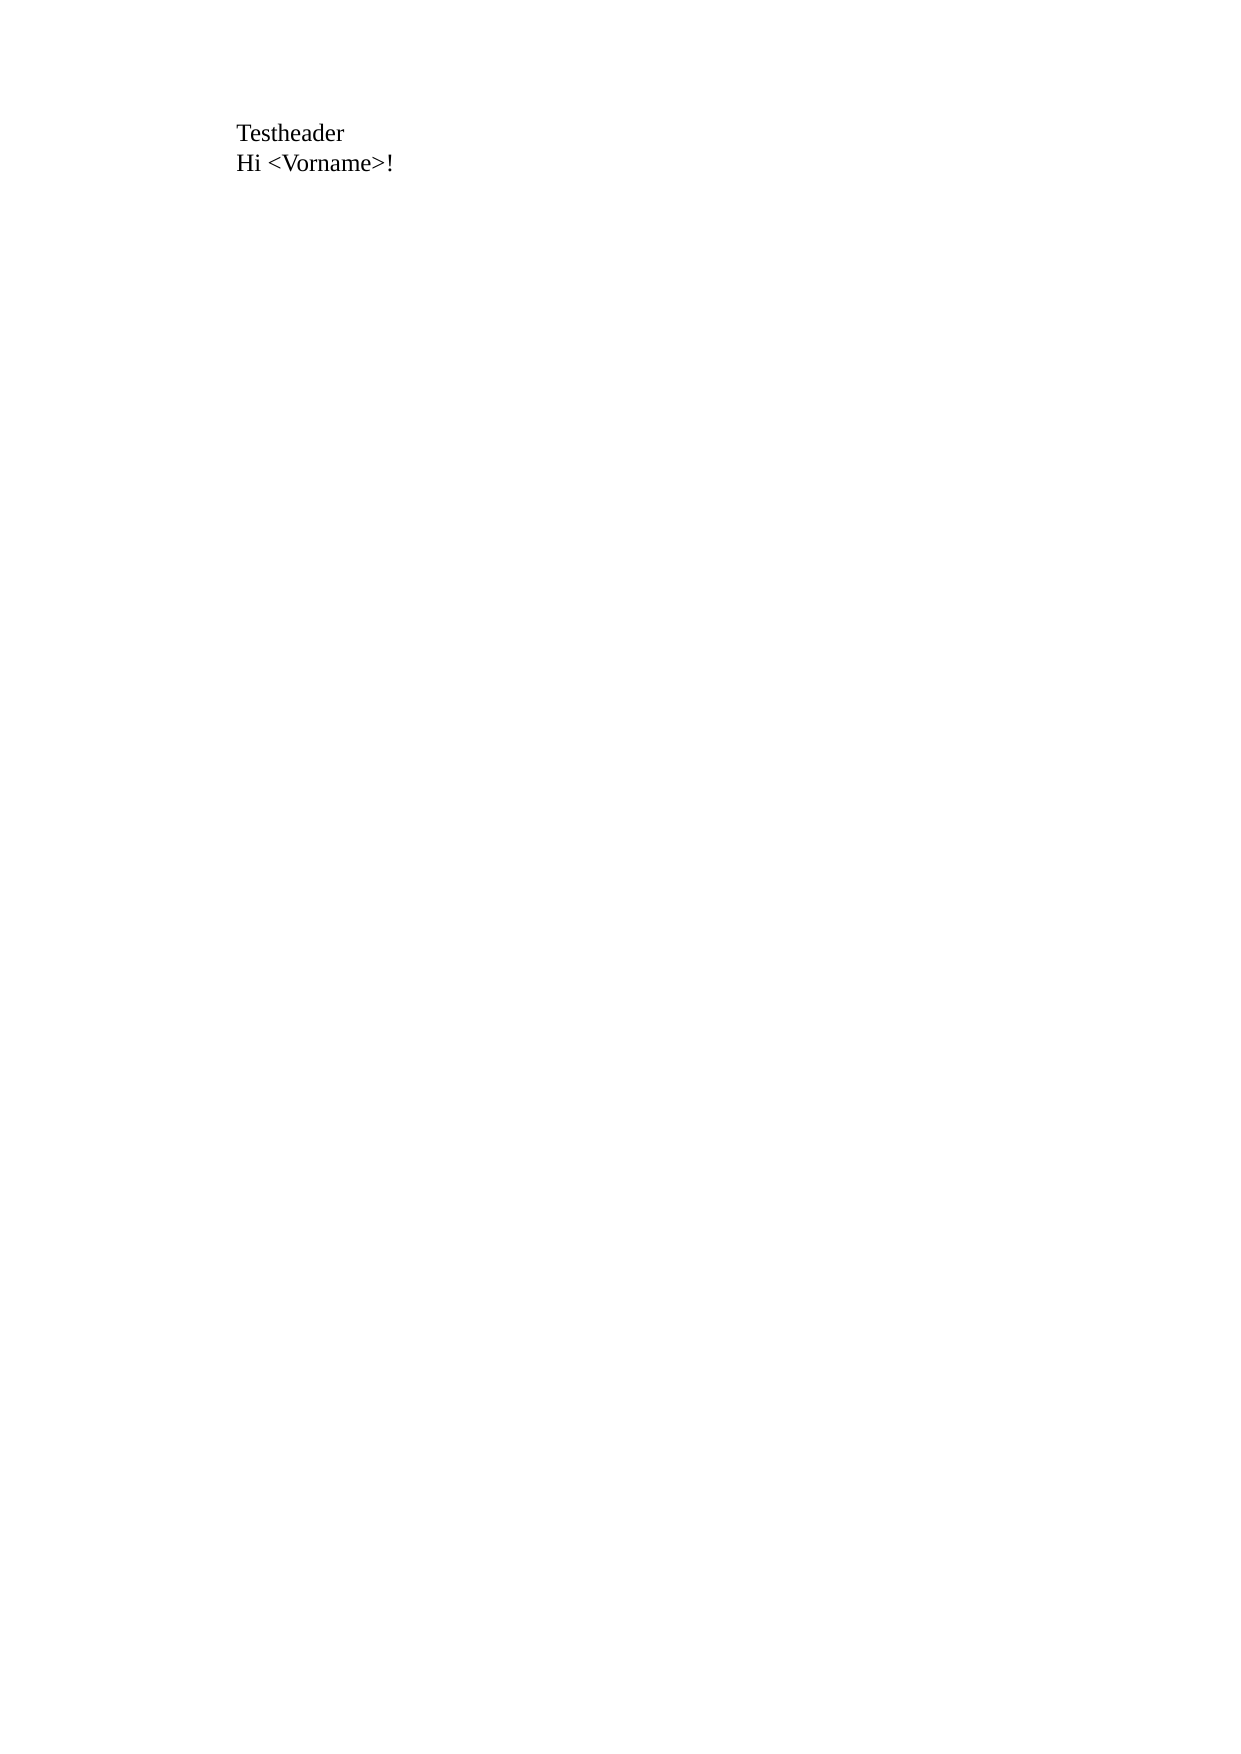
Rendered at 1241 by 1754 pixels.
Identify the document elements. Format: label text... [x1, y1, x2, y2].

text Hi <Vorname>! [236, 148, 1122, 176]
